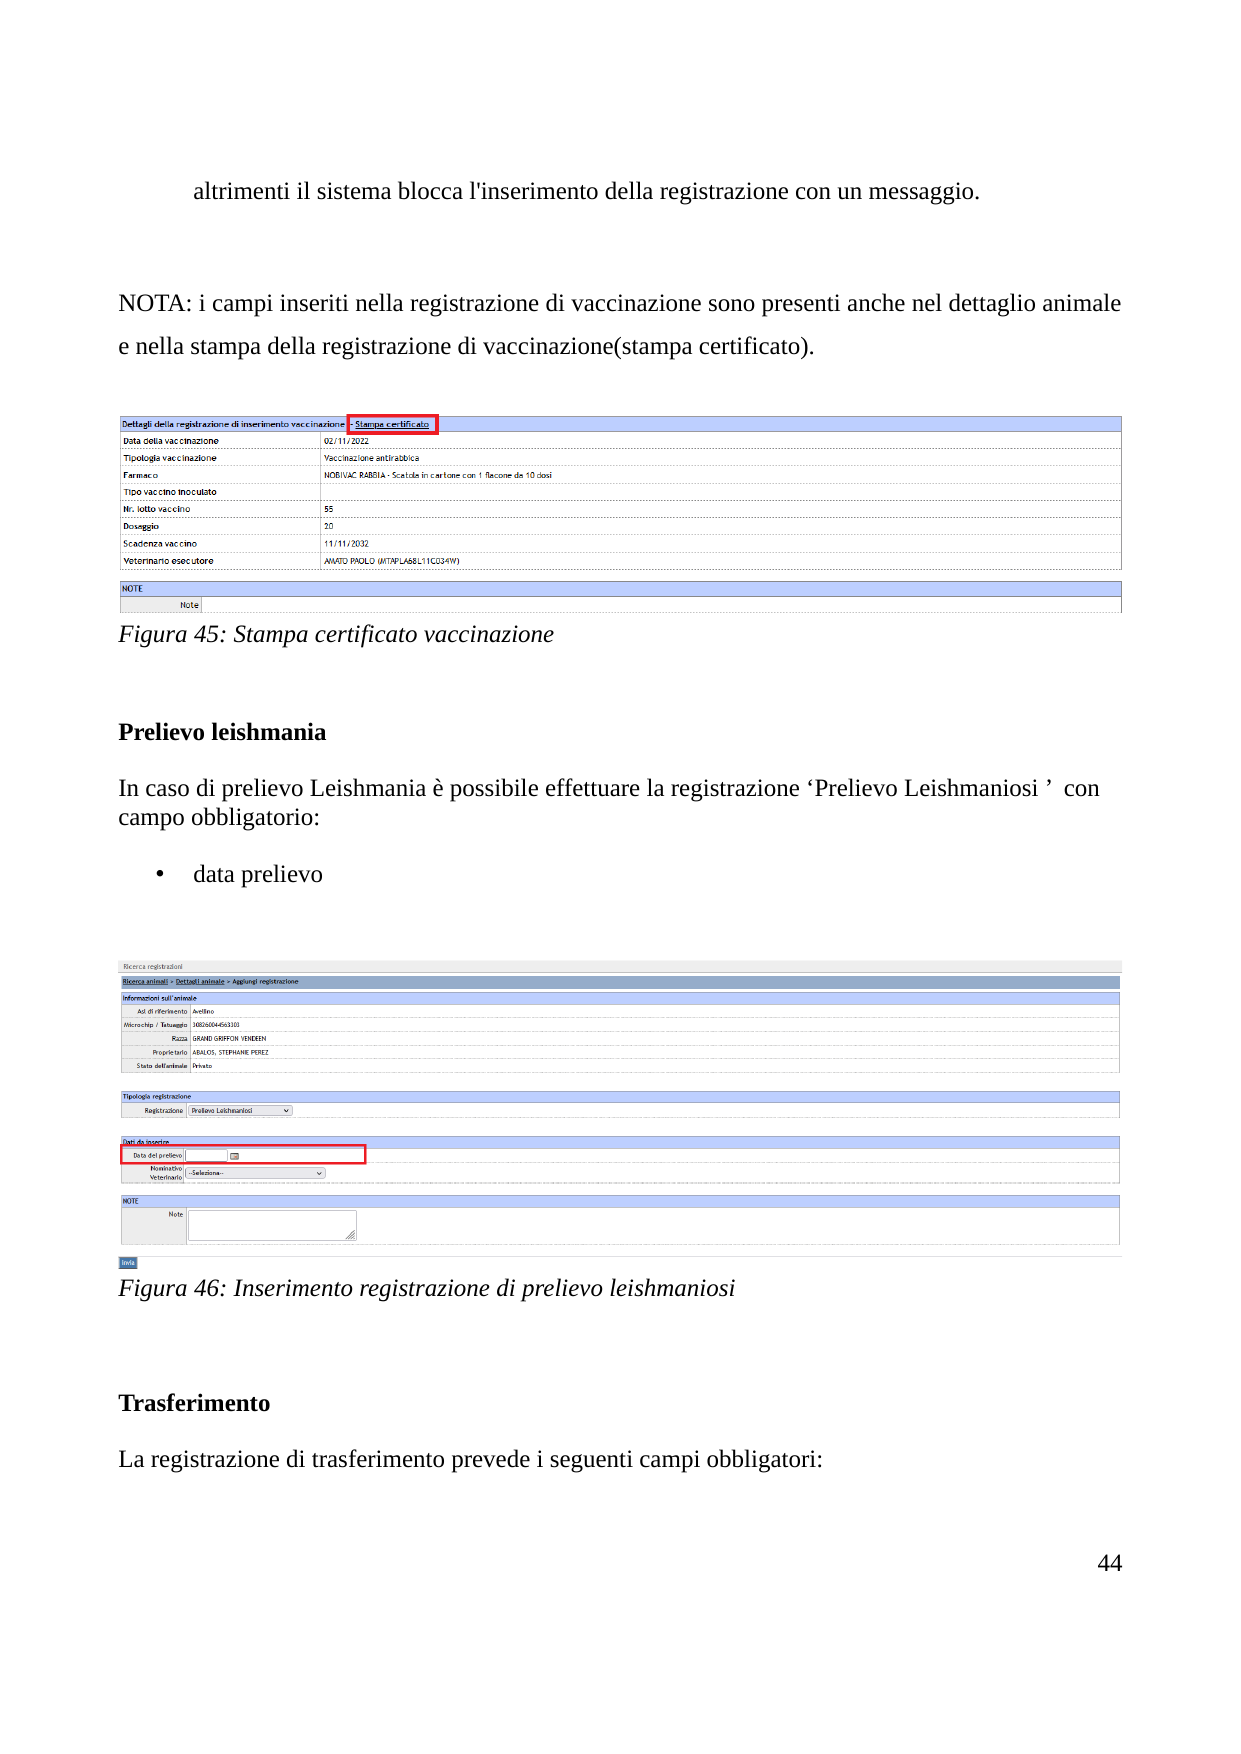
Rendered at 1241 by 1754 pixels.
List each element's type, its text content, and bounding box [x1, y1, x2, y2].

list data prelievo [156, 859, 1122, 888]
list altrimenti il sistema blocca l'inserimento della registrazione con un messaggio. [156, 176, 1122, 205]
text NOTA: i campi inseriti nella registrazione di vaccinazione sono presenti anche nel dettaglio animale e nella stampa della registrazione di vaccinazione(stampa certificato). [118, 288, 1122, 359]
text Figura 46: Inserimento registrazione di prelievo leishmaniosi [118, 1274, 1122, 1302]
text In caso di prelievo Leishmania è possibile effettuare la registrazione ‘Prelievo Leishmaniosi ’ con campo obbligatorio: [118, 773, 1122, 831]
text Trasferimento [118, 1388, 1122, 1417]
text Figura 45: Stampa certificato vaccinazione [118, 619, 1122, 647]
picture [118, 414, 1123, 619]
text Prelievo leishmania [118, 717, 1122, 746]
text La registrazione di trasferimento prevede i seguenti campi obbligatori: [118, 1444, 1122, 1473]
